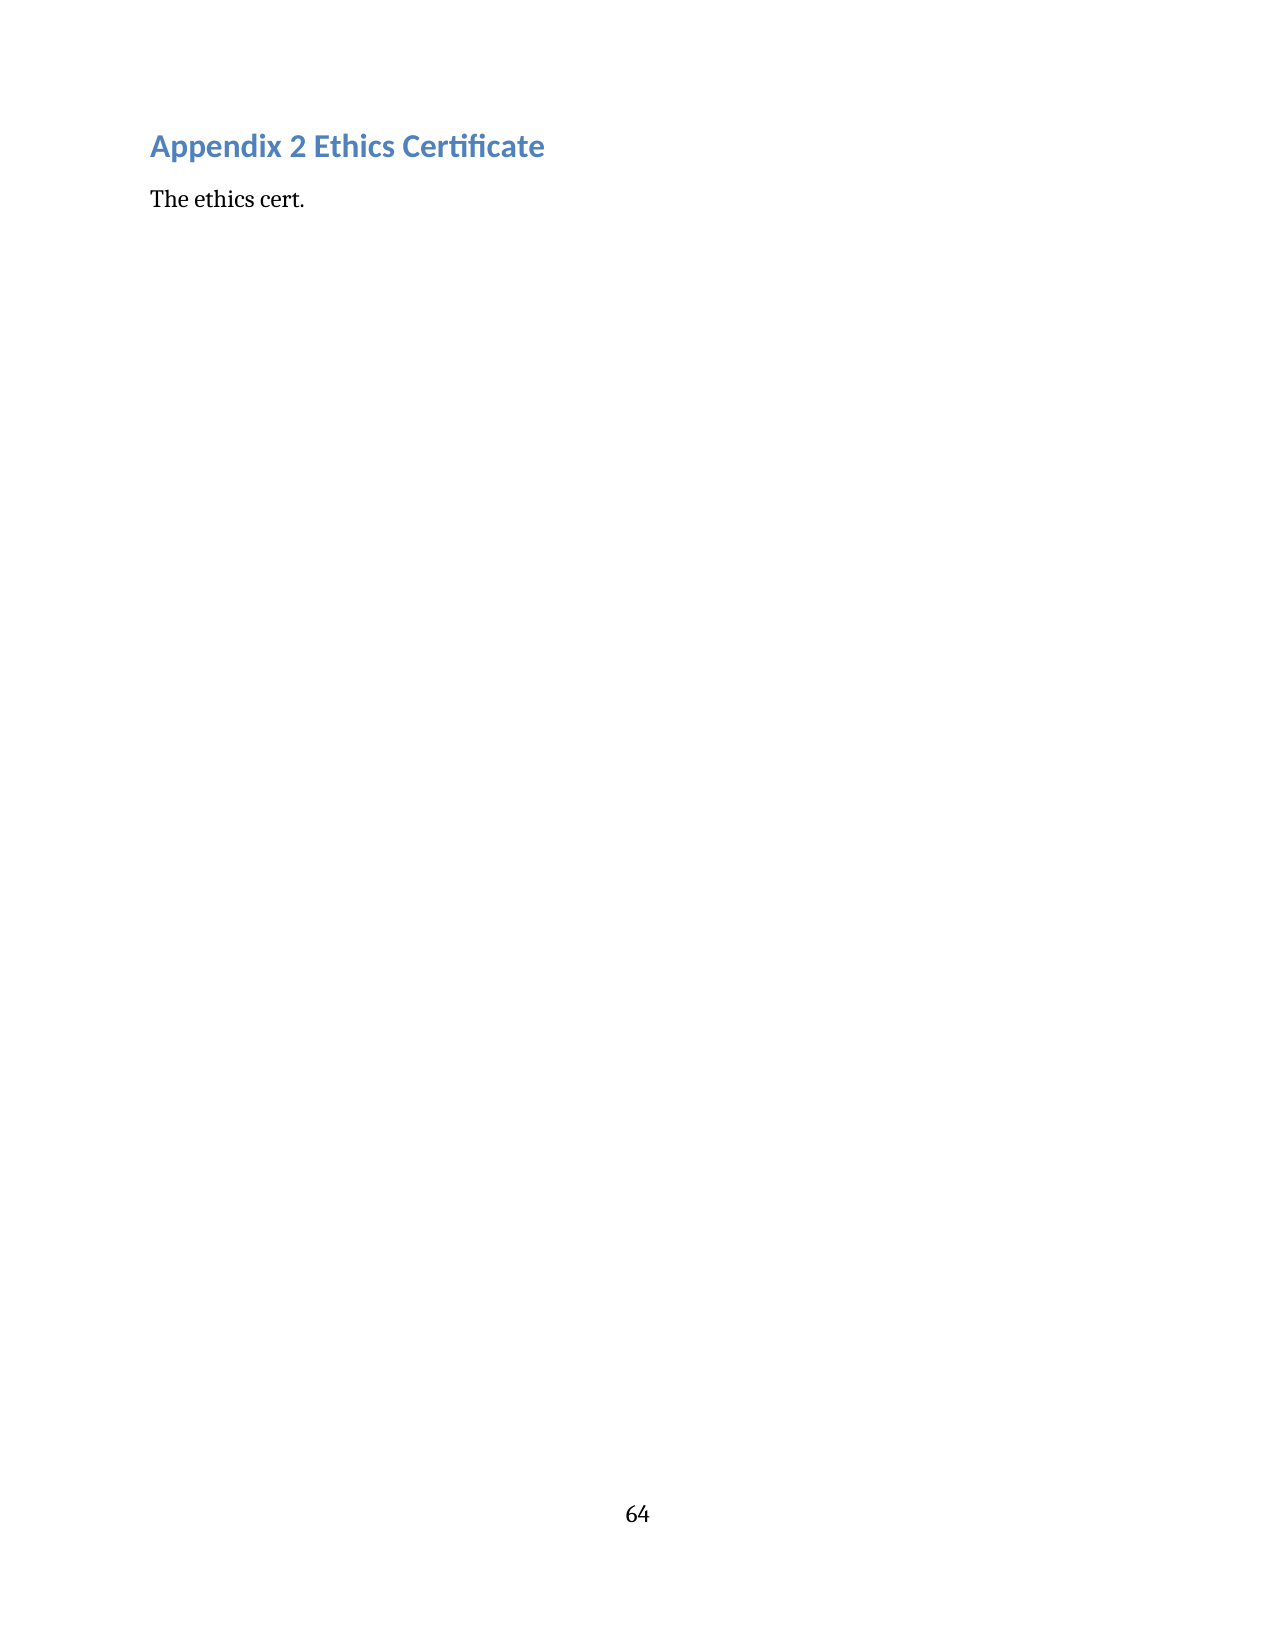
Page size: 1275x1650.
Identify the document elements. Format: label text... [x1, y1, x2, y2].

subtitle Appendix 2 Ethics Certificate [150, 125, 1125, 166]
text The ethics cert. [150, 184, 1125, 213]
